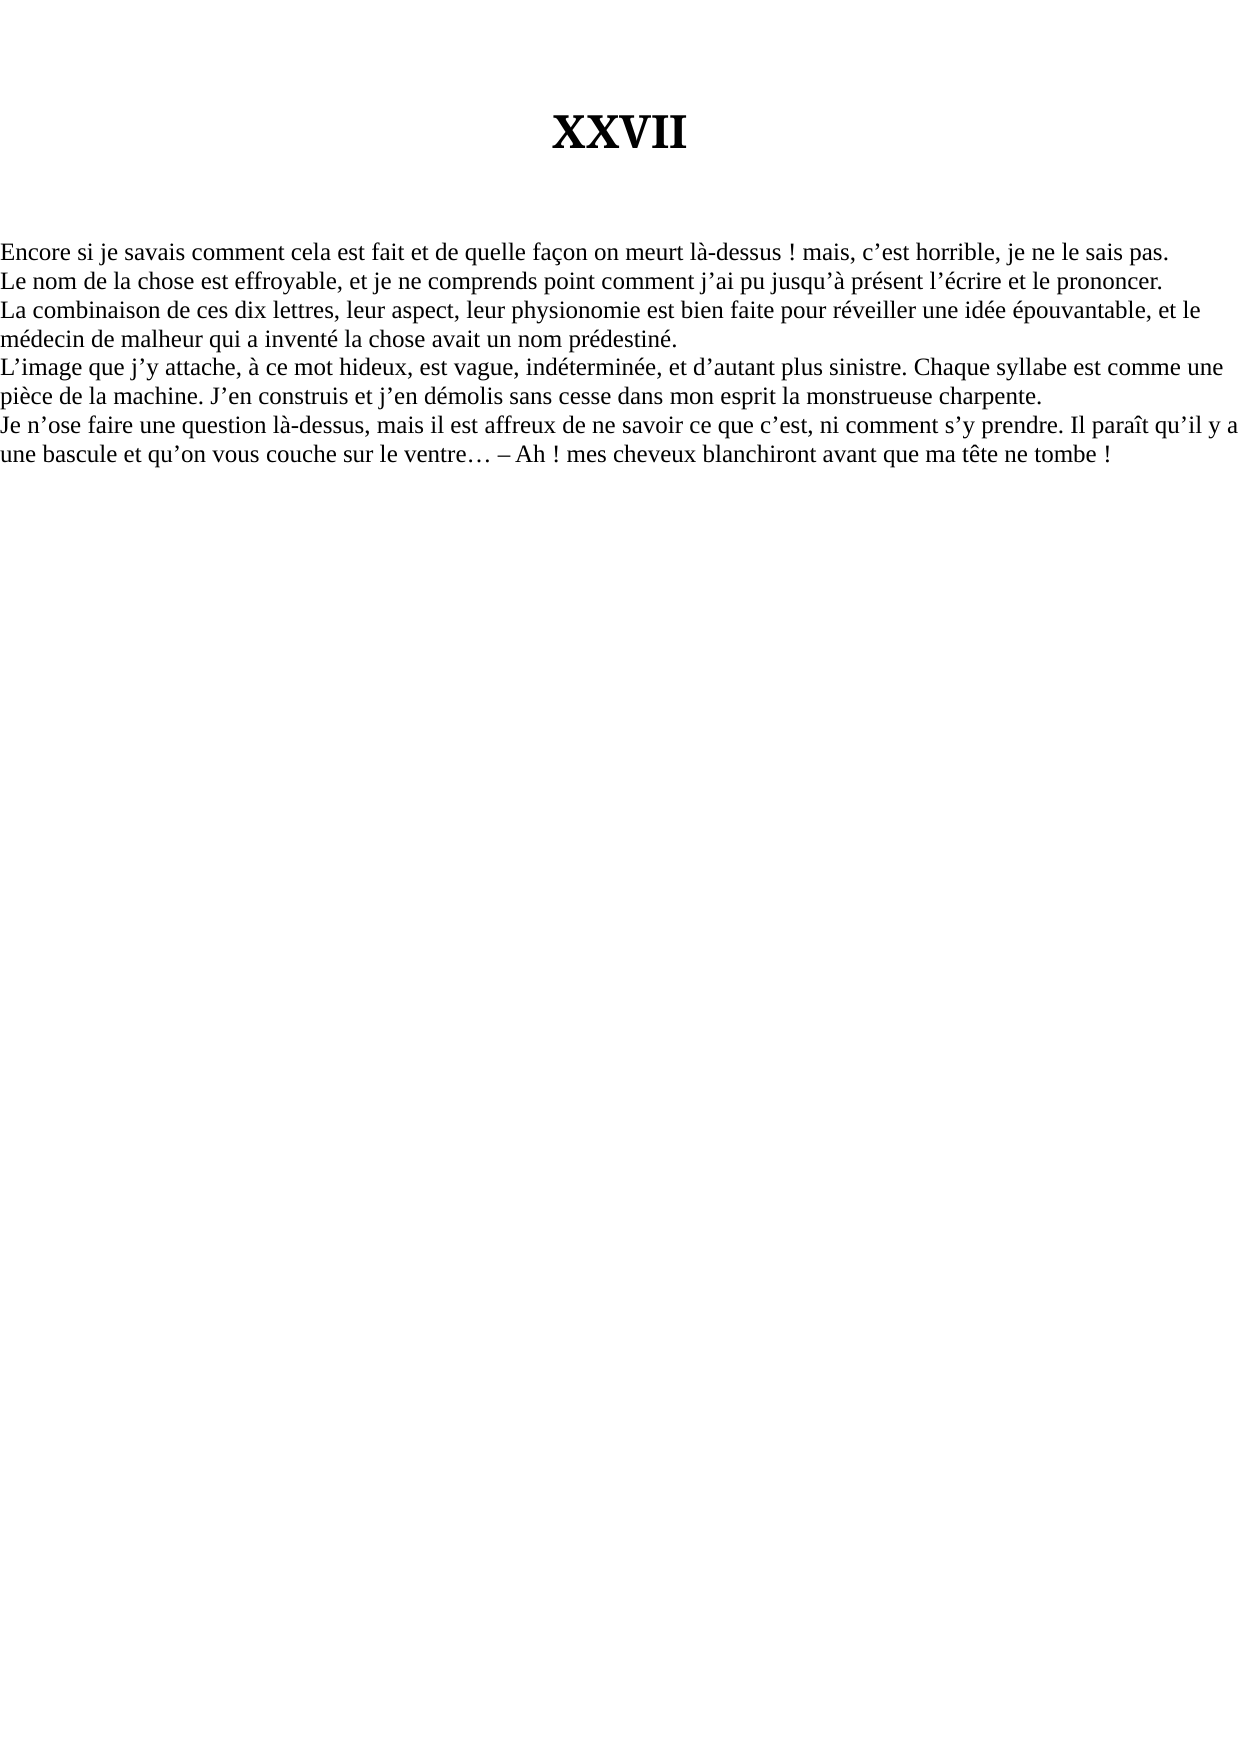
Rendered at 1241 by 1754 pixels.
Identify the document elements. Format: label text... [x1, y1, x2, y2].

text Encore si je savais comment cela est fait et de quelle façon on meurt là-dessus ! mais, c’est horrible, je ne le sais pas. [0, 237, 1240, 266]
text Le nom de la chose est effroyable, et je ne comprends point comment j’ai pu jusqu’à présent l’écrire et le prononcer. [0, 266, 1240, 295]
text Je n’ose faire une question là-dessus, mais il est affreux de ne savoir ce que c’est, ni comment s’y prendre. Il paraît qu’il y a une bascule et qu’on vous couche sur le ventre… – Ah ! mes cheveux blanchiront avant que ma tête ne tombe ! [0, 410, 1240, 467]
text La combinaison de ces dix lettres, leur aspect, leur physionomie est bien faite pour réveiller une idée épouvantable, et le médecin de malheur qui a inventé la chose avait un nom prédestiné. [0, 295, 1240, 352]
subtitle XXVII [0, 100, 1240, 162]
text L’image que j’y attache, à ce mot hideux, est vague, indéterminée, et d’autant plus sinistre. Chaque syllabe est comme une pièce de la machine. J’en construis et j’en démolis sans cesse dans mon esprit la monstrueuse charpente. [0, 352, 1240, 410]
